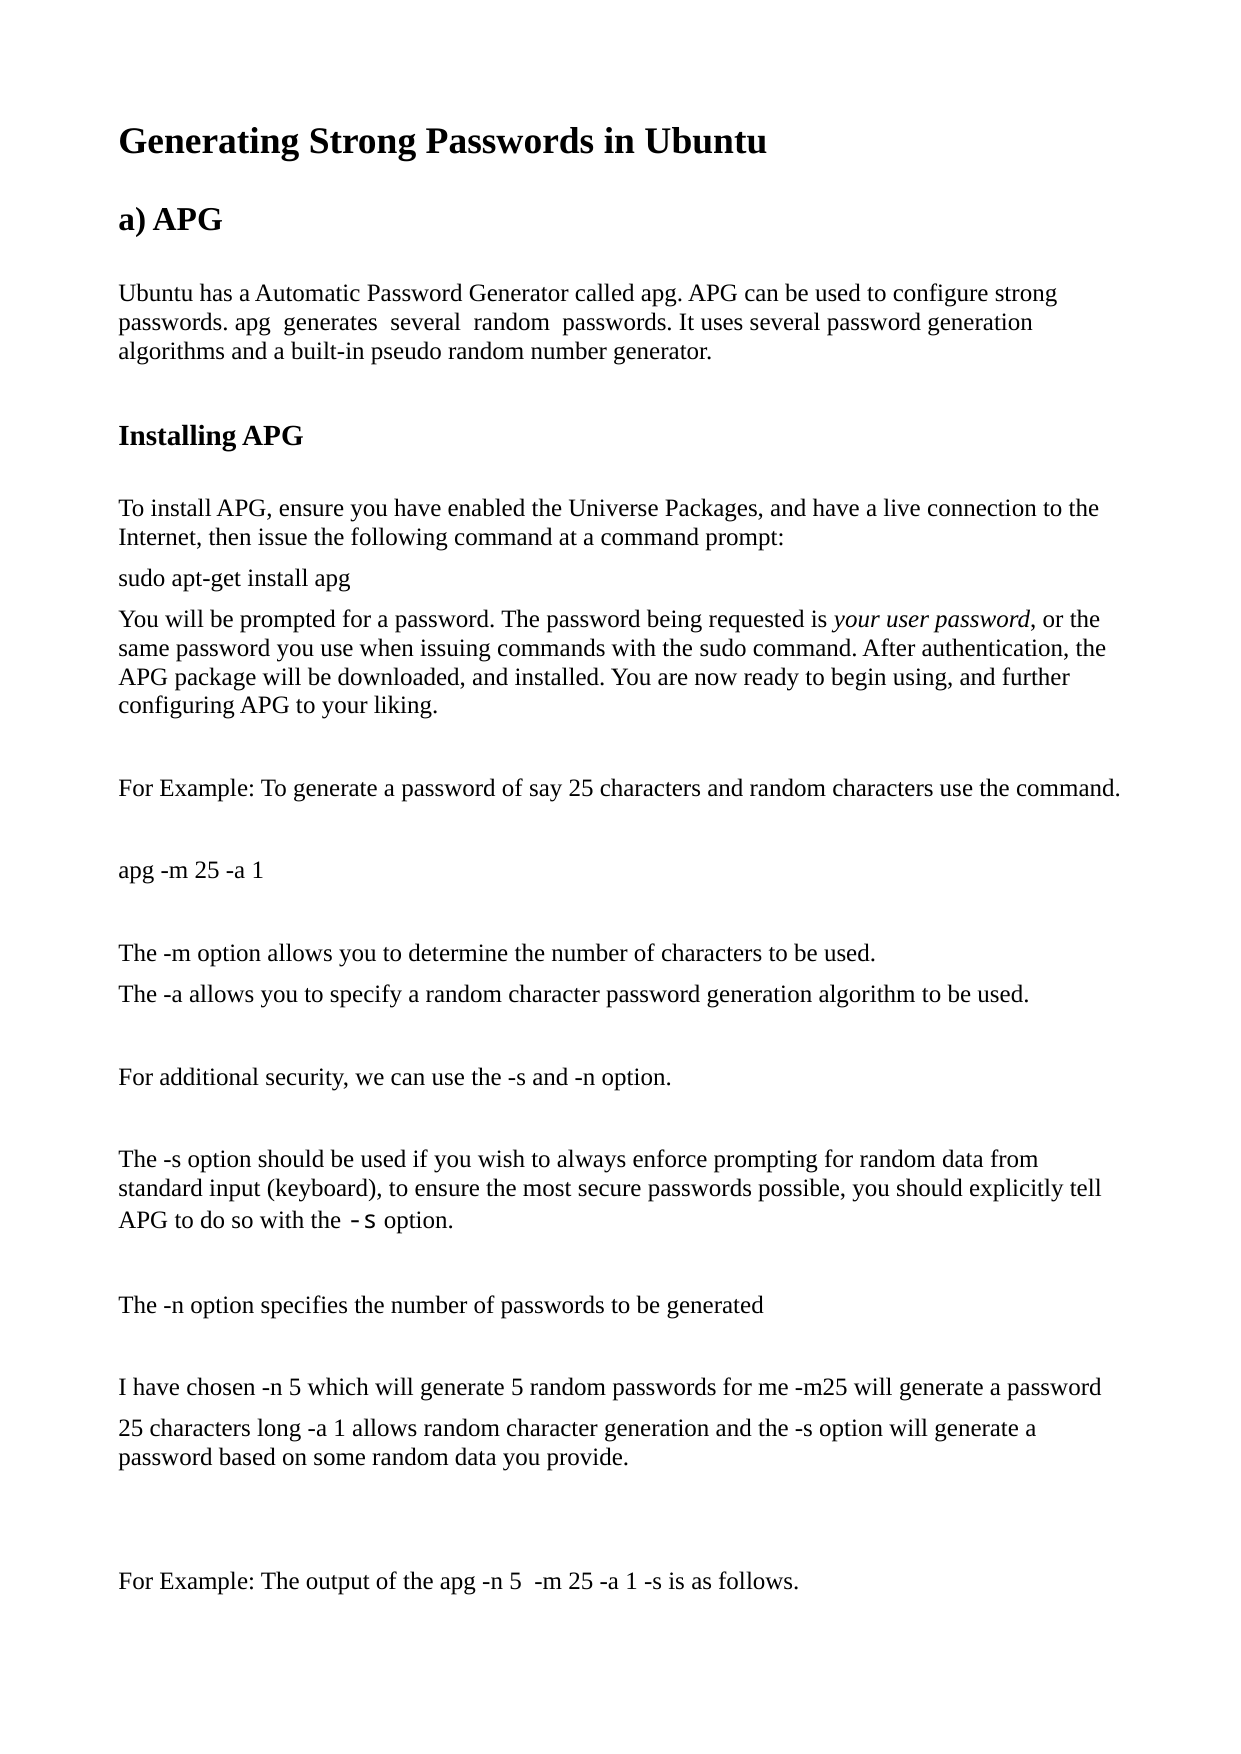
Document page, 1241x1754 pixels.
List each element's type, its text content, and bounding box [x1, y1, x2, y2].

text apg -m 25 -a 1 [118, 856, 1122, 884]
text I have chosen -n 5 which will generate 5 random passwords for me -m25 will generate a password [118, 1372, 1122, 1401]
text sudo apt-get install apg [118, 563, 1122, 592]
text To install APG, ensure you have enabled the Universe Packages, and have a live connection to the Internet, then issue the following command at a command prompt: [118, 493, 1122, 551]
text 25 characters long -a 1 allows random character generation and the -s option will generate a password based on some random data you provide. [118, 1413, 1122, 1471]
text The -m option allows you to determine the number of characters to be used. [118, 938, 1122, 967]
text You will be prompted for a password. The password being requested is your user password, or the same password you use when issuing commands with the sudo command. After authentication, the APG package will be downloaded, and installed. You are now ready to begin using, and further configuring APG to your liking. [118, 604, 1122, 719]
text For additional security, we can use the -s and -n option. [118, 1062, 1122, 1091]
text The -s option should be used if you wish to always enforce prompting for random data from standard input (keyboard), to ensure the most secure passwords possible, you should explicitly tell APG to do so with the -s option. [118, 1144, 1122, 1236]
subtitle Installing APG [118, 418, 1122, 452]
subtitle a) APG [118, 199, 1122, 237]
text The -a allows you to specify a random character password generation algorithm to be used. [118, 979, 1122, 1008]
text Ubuntu has a Automatic Password Generator called apg. APG can be used to configure strong passwords. apg generates several random passwords. It uses several password generation algorithms and a built-in pseudo random number generator. [118, 278, 1122, 364]
text The -n option specifies the number of passwords to be generated [118, 1290, 1122, 1318]
text For Example: The output of the apg -n 5 -m 25 -a 1 -s is as follows. [118, 1566, 1122, 1595]
subtitle Generating Strong Passwords in Ubuntu [118, 118, 1122, 161]
text For Example: To generate a password of say 25 characters and random characters use the command. [118, 773, 1122, 802]
